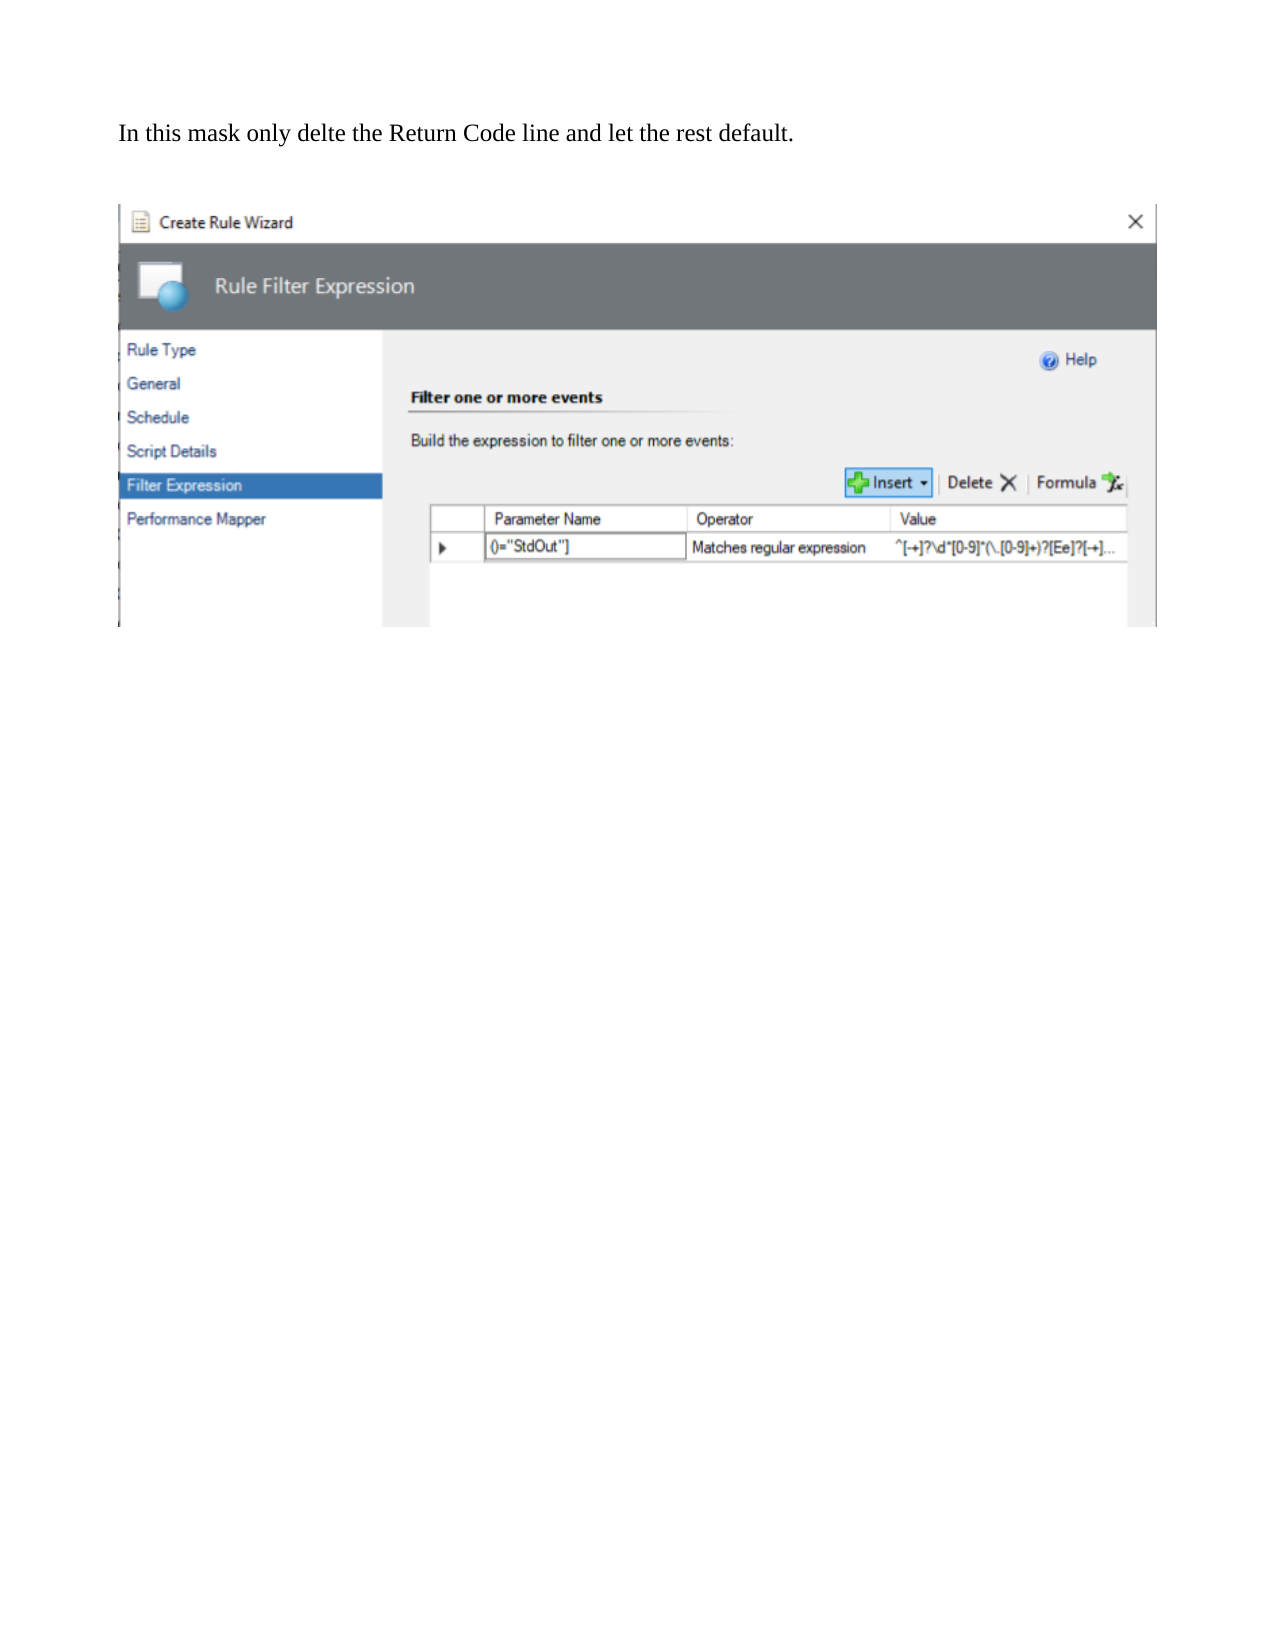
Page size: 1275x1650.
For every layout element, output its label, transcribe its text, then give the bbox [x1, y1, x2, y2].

picture [118, 204, 1157, 627]
text In this mask only delte the Return Code line and let the rest default. [118, 118, 1157, 147]
